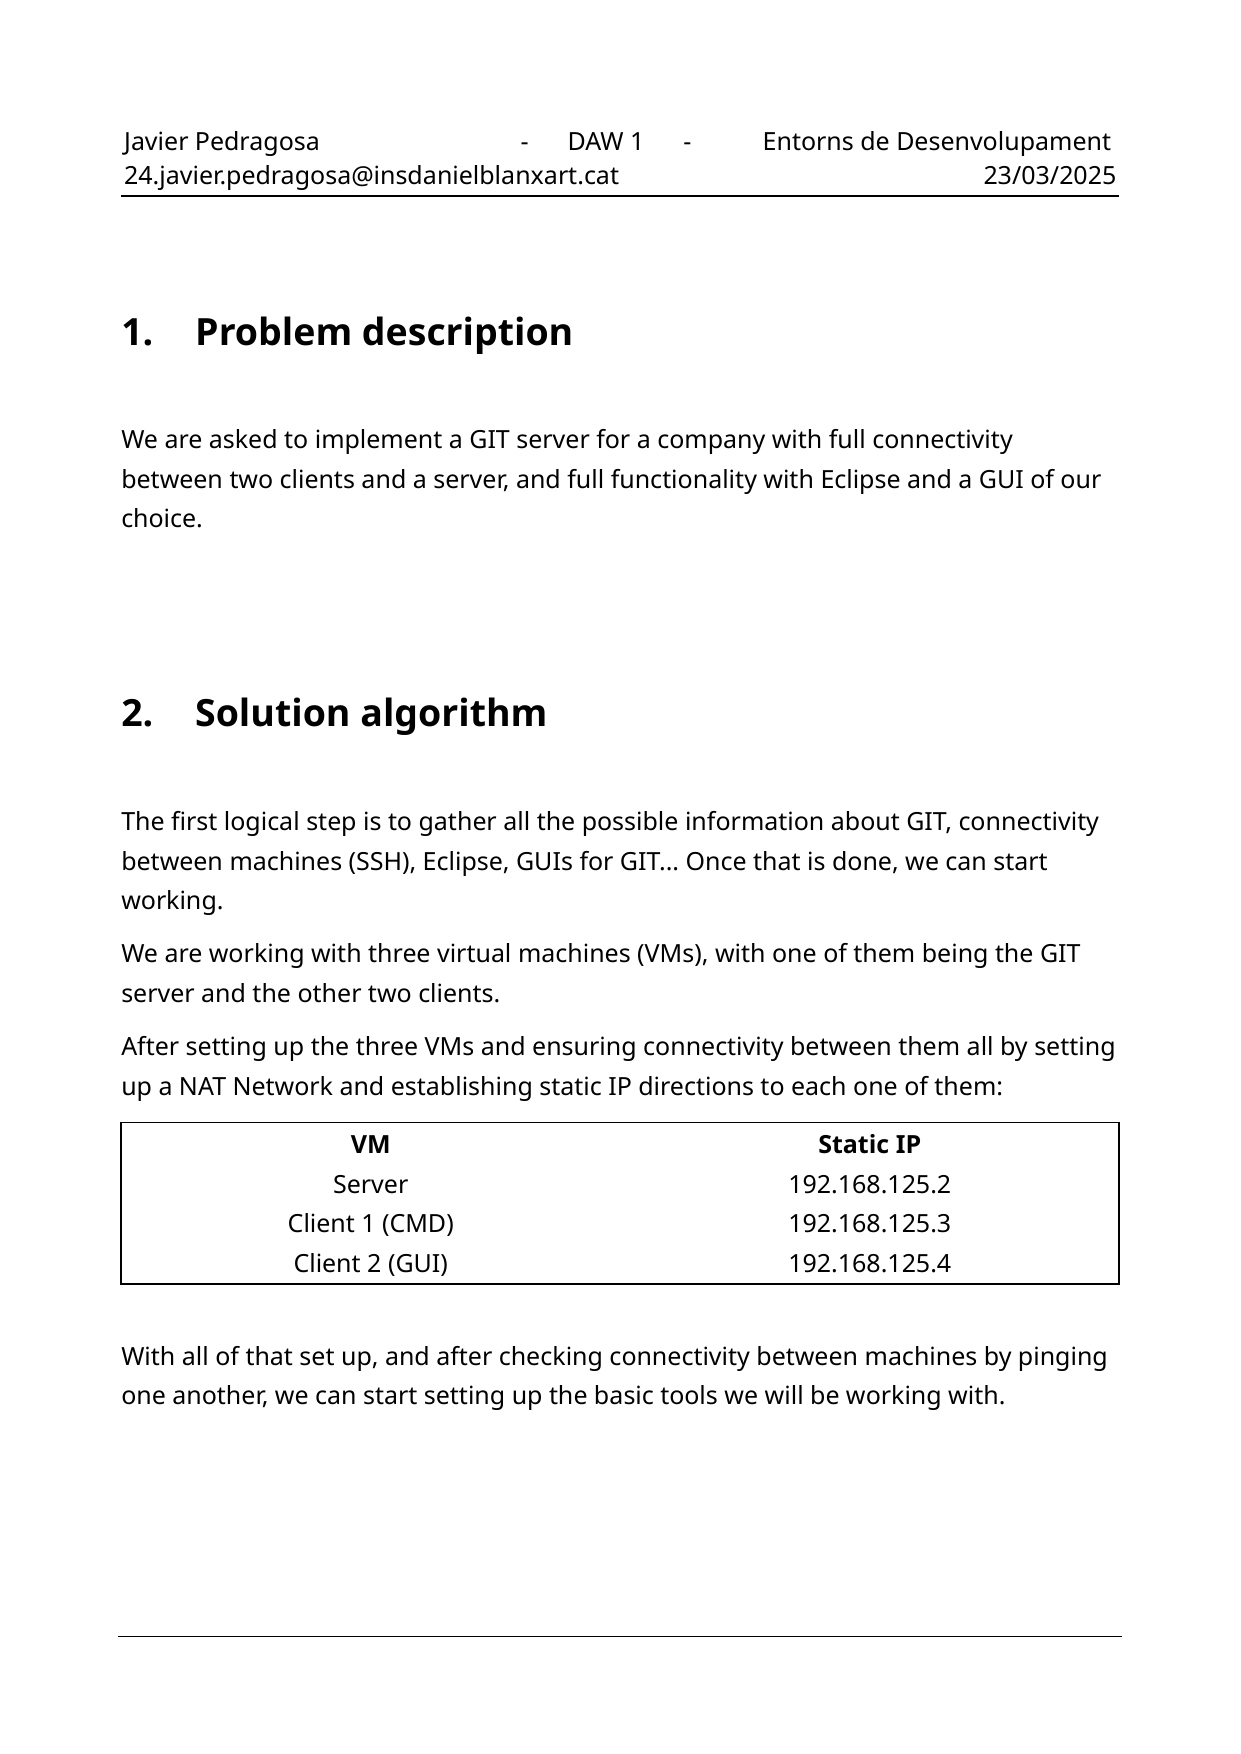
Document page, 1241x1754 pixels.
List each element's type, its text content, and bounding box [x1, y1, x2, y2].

table_cell 192.168.125.3 [620, 1203, 1118, 1243]
table_cell Client 1 (CMD) [122, 1203, 620, 1243]
table_cell 192.168.125.2 [620, 1163, 1118, 1203]
text We are asked to implement a GIT server for a company with full connectivity between two clients and a server, and full functionality with Eclipse and a GUI of our choice. [121, 422, 1119, 534]
table_cell 192.168.125.4 [620, 1243, 1118, 1283]
table_header VM [122, 1123, 620, 1163]
table_cell Server [122, 1163, 620, 1203]
text With all of that set up, and after checking connectivity between machines by pinging one another, we can start setting up the basic tools we will be working with. [121, 1338, 1119, 1412]
table_header Static IP [620, 1123, 1118, 1163]
text The first logical step is to gather all the possible information about GIT, connectivity between machines (SSH), Eclipse, GUIs for GIT... Once that is done, we can start working. [121, 804, 1119, 916]
text We are working with three virtual machines (VMs), with one of them being the GIT server and the other two clients. [121, 936, 1119, 1009]
text After setting up the three VMs and ensuring connectivity between them all by setting up a NAT Network and establishing static IP directions to each one of them: [121, 1029, 1119, 1102]
subtitle 1. Problem description [121, 305, 1119, 356]
subtitle 2. Solution algorithm [121, 687, 1119, 738]
table_cell Client 2 (GUI) [122, 1243, 620, 1283]
